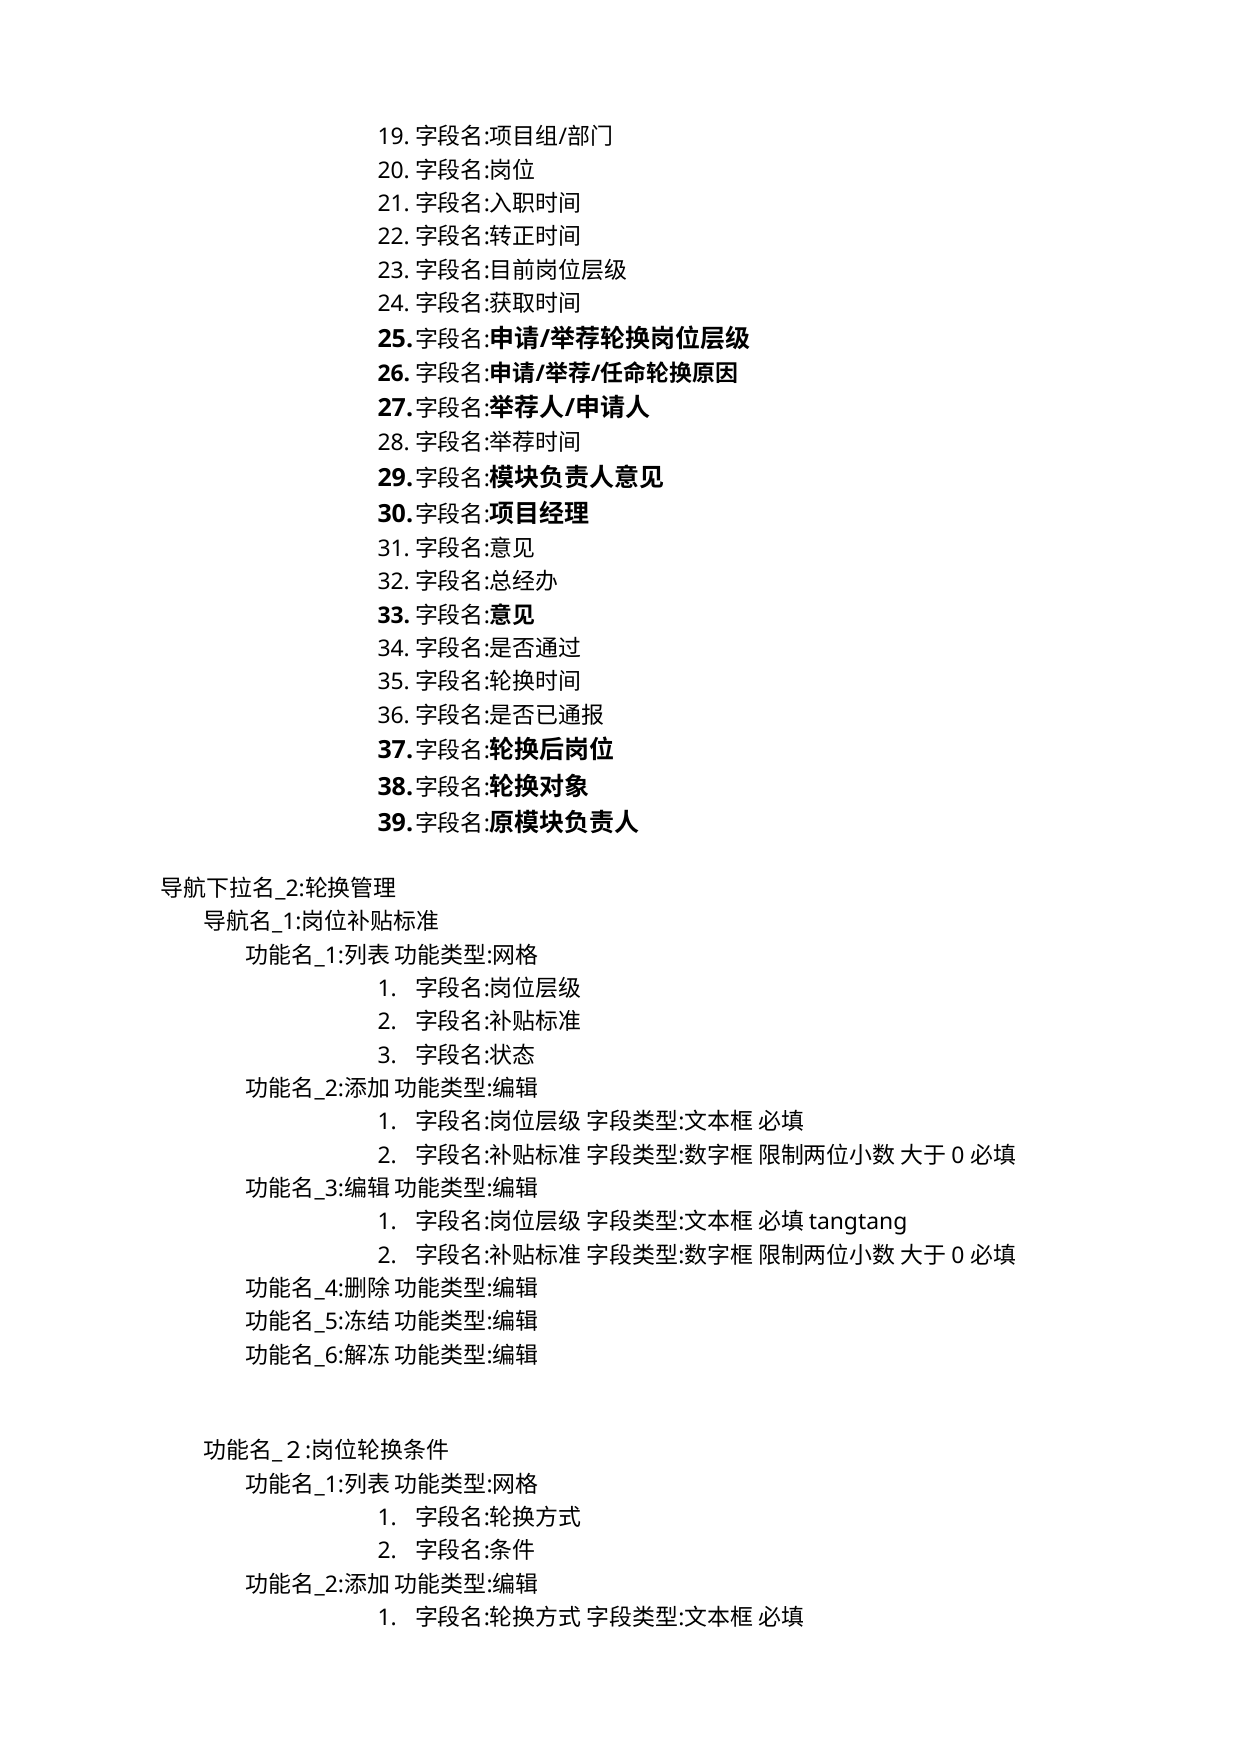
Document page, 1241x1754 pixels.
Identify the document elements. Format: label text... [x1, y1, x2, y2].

list 字段名:总经办 [377, 563, 1122, 596]
list 字段名:举荐时间 [377, 424, 1122, 457]
list 字段名:申请/举荐轮换岗位层级 [377, 318, 1122, 354]
text 功能名_3:编辑 功能类型:编辑 [118, 1170, 1122, 1203]
text 功能名_２:岗位轮换条件 [118, 1432, 1122, 1466]
text 功能名_5:冻结 功能类型:编辑 [118, 1303, 1122, 1336]
list 字段名:条件 [377, 1532, 1122, 1566]
list 字段名:是否已通报 [377, 696, 1122, 730]
list 字段名:轮换后岗位 [377, 730, 1122, 766]
list 字段名:举荐人/申请人 [377, 388, 1122, 424]
list 字段名:补贴标准 [377, 1003, 1122, 1036]
list 字段名:申请/举荐/任命轮换原因 [377, 354, 1122, 388]
list 字段名:意见 [377, 596, 1122, 630]
list 字段名:岗位 [377, 151, 1122, 185]
list 字段名:项目组/部门 [377, 118, 1122, 151]
list 字段名:模块负责人意见 [377, 457, 1122, 493]
list 字段名:状态 [377, 1036, 1122, 1070]
list 字段名:是否通过 [377, 630, 1122, 663]
list 字段名:轮换时间 [377, 663, 1122, 696]
list 字段名:目前岗位层级 [377, 251, 1122, 285]
list 字段名:轮换方式 字段类型:文本框 必填 [377, 1599, 1122, 1632]
text 功能名_4:删除 功能类型:编辑 [118, 1270, 1122, 1303]
list 字段名:转正时间 [377, 218, 1122, 251]
list 字段名:原模块负责人 [377, 802, 1122, 838]
list 字段名:轮换对象 [377, 766, 1122, 802]
text 功能名_2:添加 功能类型:编辑 [118, 1566, 1122, 1599]
list 字段名:轮换方式 [377, 1499, 1122, 1532]
list 字段名:获取时间 [377, 285, 1122, 318]
list 字段名:补贴标准 字段类型:数字框 限制两位小数 大于0 必填 [377, 1236, 1122, 1270]
text 功能名_1:列表 功能类型:网格 [118, 936, 1122, 970]
list 字段名:补贴标准 字段类型:数字框 限制两位小数 大于0 必填 [377, 1136, 1122, 1170]
text 功能名_2:添加 功能类型:编辑 [118, 1070, 1122, 1103]
list 字段名:入职时间 [377, 185, 1122, 218]
list 字段名:项目经理 [377, 493, 1122, 530]
list 字段名:岗位层级 字段类型:文本框 必填tangtang [377, 1203, 1122, 1236]
text 导航下拉名_2:轮换管理 [118, 870, 1122, 903]
list 字段名:岗位层级 [377, 970, 1122, 1003]
list 字段名:岗位层级 字段类型:文本框 必填 [377, 1103, 1122, 1136]
text 功能名_6:解冻 功能类型:编辑 [118, 1336, 1122, 1370]
text 导航名_1:岗位补贴标准 [118, 903, 1122, 936]
text 功能名_1:列表 功能类型:网格 [118, 1466, 1122, 1499]
list 字段名:意见 [377, 530, 1122, 563]
